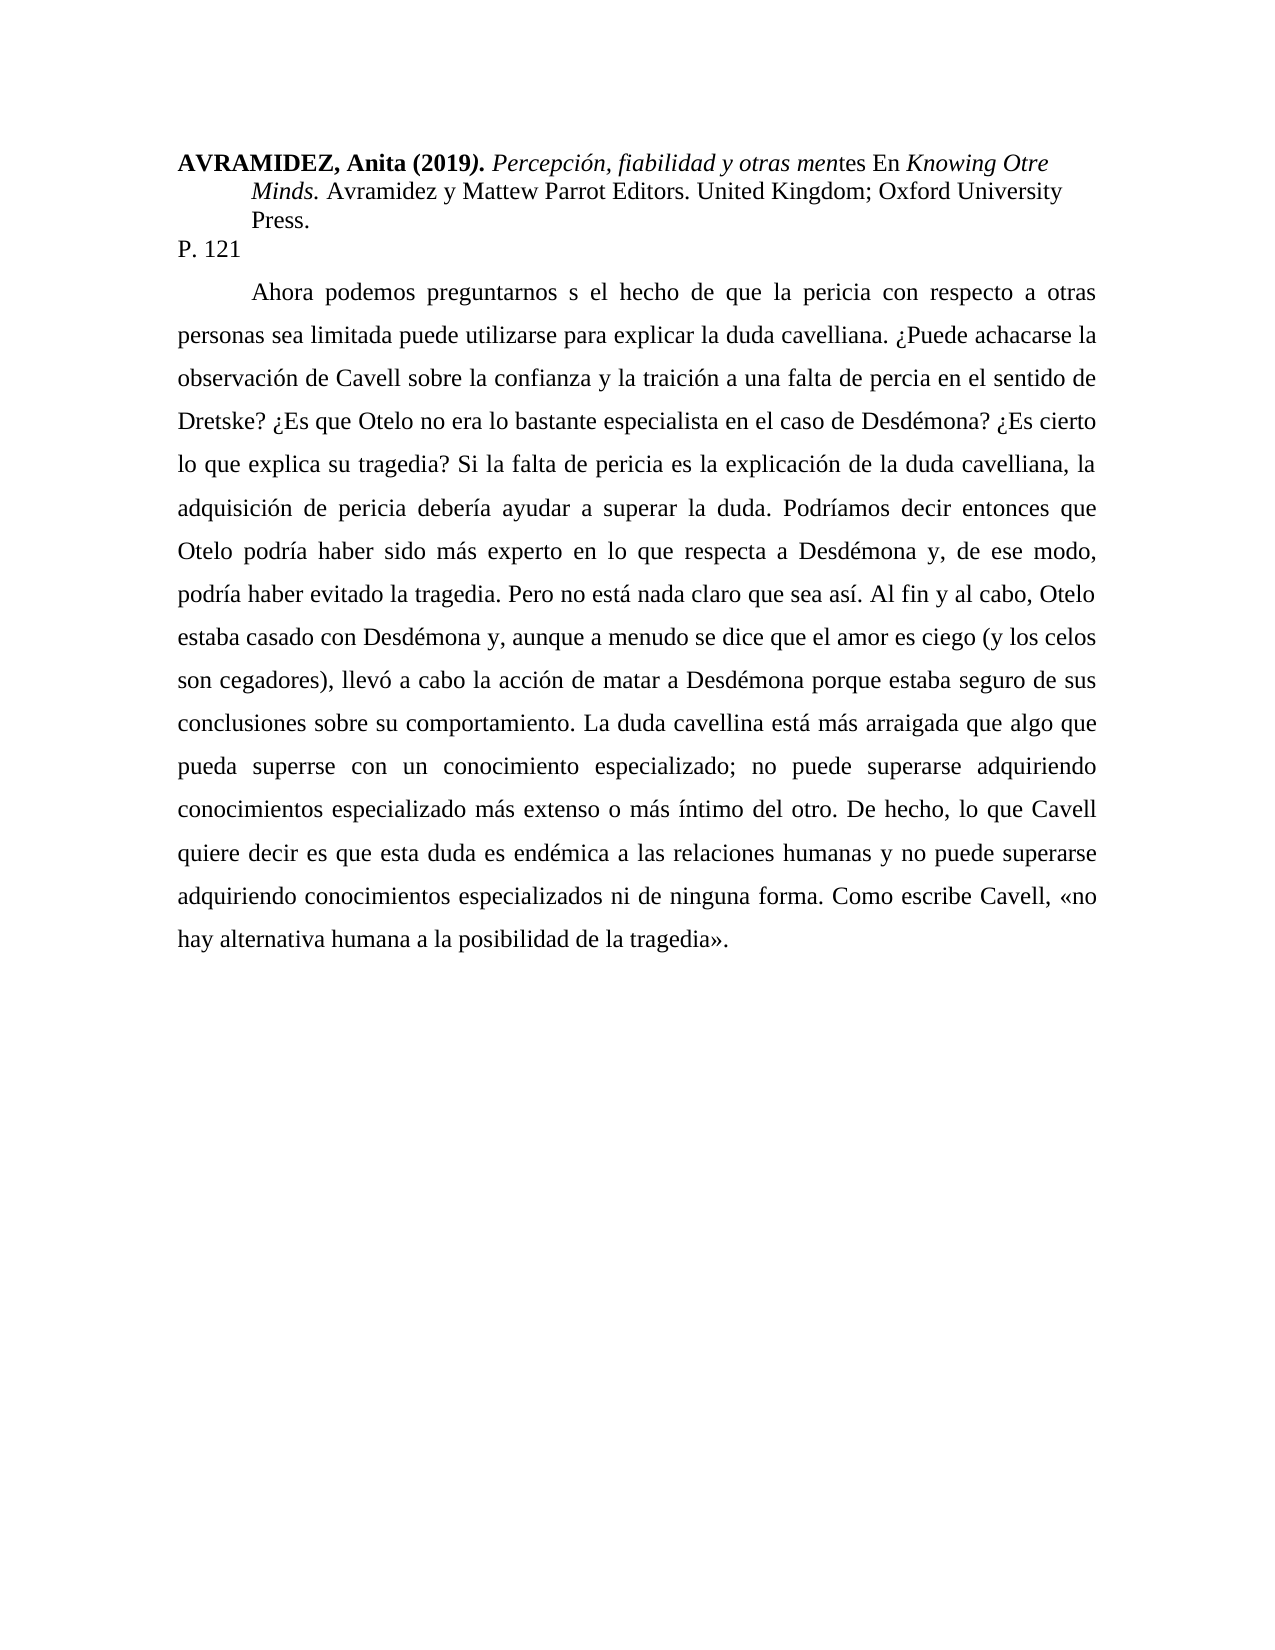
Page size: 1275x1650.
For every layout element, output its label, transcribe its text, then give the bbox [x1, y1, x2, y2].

text P. 121 [177, 234, 1098, 263]
text Ahora podemos preguntarnos s el hecho de que la pericia con respecto a otras personas sea limitada puede utilizarse para explicar la duda cavelliana. ¿Puede achacarse la observación de Cavell sobre la confianza y la traición a una falta de percia en el sentido de Dretske? ¿Es que Otelo no era lo bastante especialista en el caso de Desdémona? ¿Es cierto lo que explica su tragedia? Si la falta de pericia es la explicación de la duda cavelliana, la adquisición de pericia debería ayudar a superar la duda. Podríamos decir entonces que Otelo podría haber sido más experto en lo que respecta a Desdémona y, de ese modo, podría haber evitado la tragedia. Pero no está nada claro que sea así. Al fin y al cabo, Otelo estaba casado con Desdémona y, aunque a menudo se dice que el amor es ciego (y los celos son cegadores), llevó a cabo la acción de matar a Desdémona porque estaba seguro de sus conclusiones sobre su comportamiento. La duda cavellina está más arraigada que algo que pueda superrse con un conocimiento especializado; no puede superarse adquiriendo conocimientos especializado más extenso o más íntimo del otro. De hecho, lo que Cavell quiere decir es que esta duda es endémica a las relaciones humanas y no puede superarse adquiriendo conocimientos especializados ni de ninguna forma. Como escribe Cavell, «no hay alternativa humana a la posibilidad de la tragedia». [177, 277, 1098, 953]
text AVRAMIDEZ, Anita (2019). Percepción, fiabilidad y otras mentes En Knowing Otre Minds. Avramidez y Mattew Parrot Editors. United Kingdom; Oxford University Press. [177, 148, 1098, 234]
